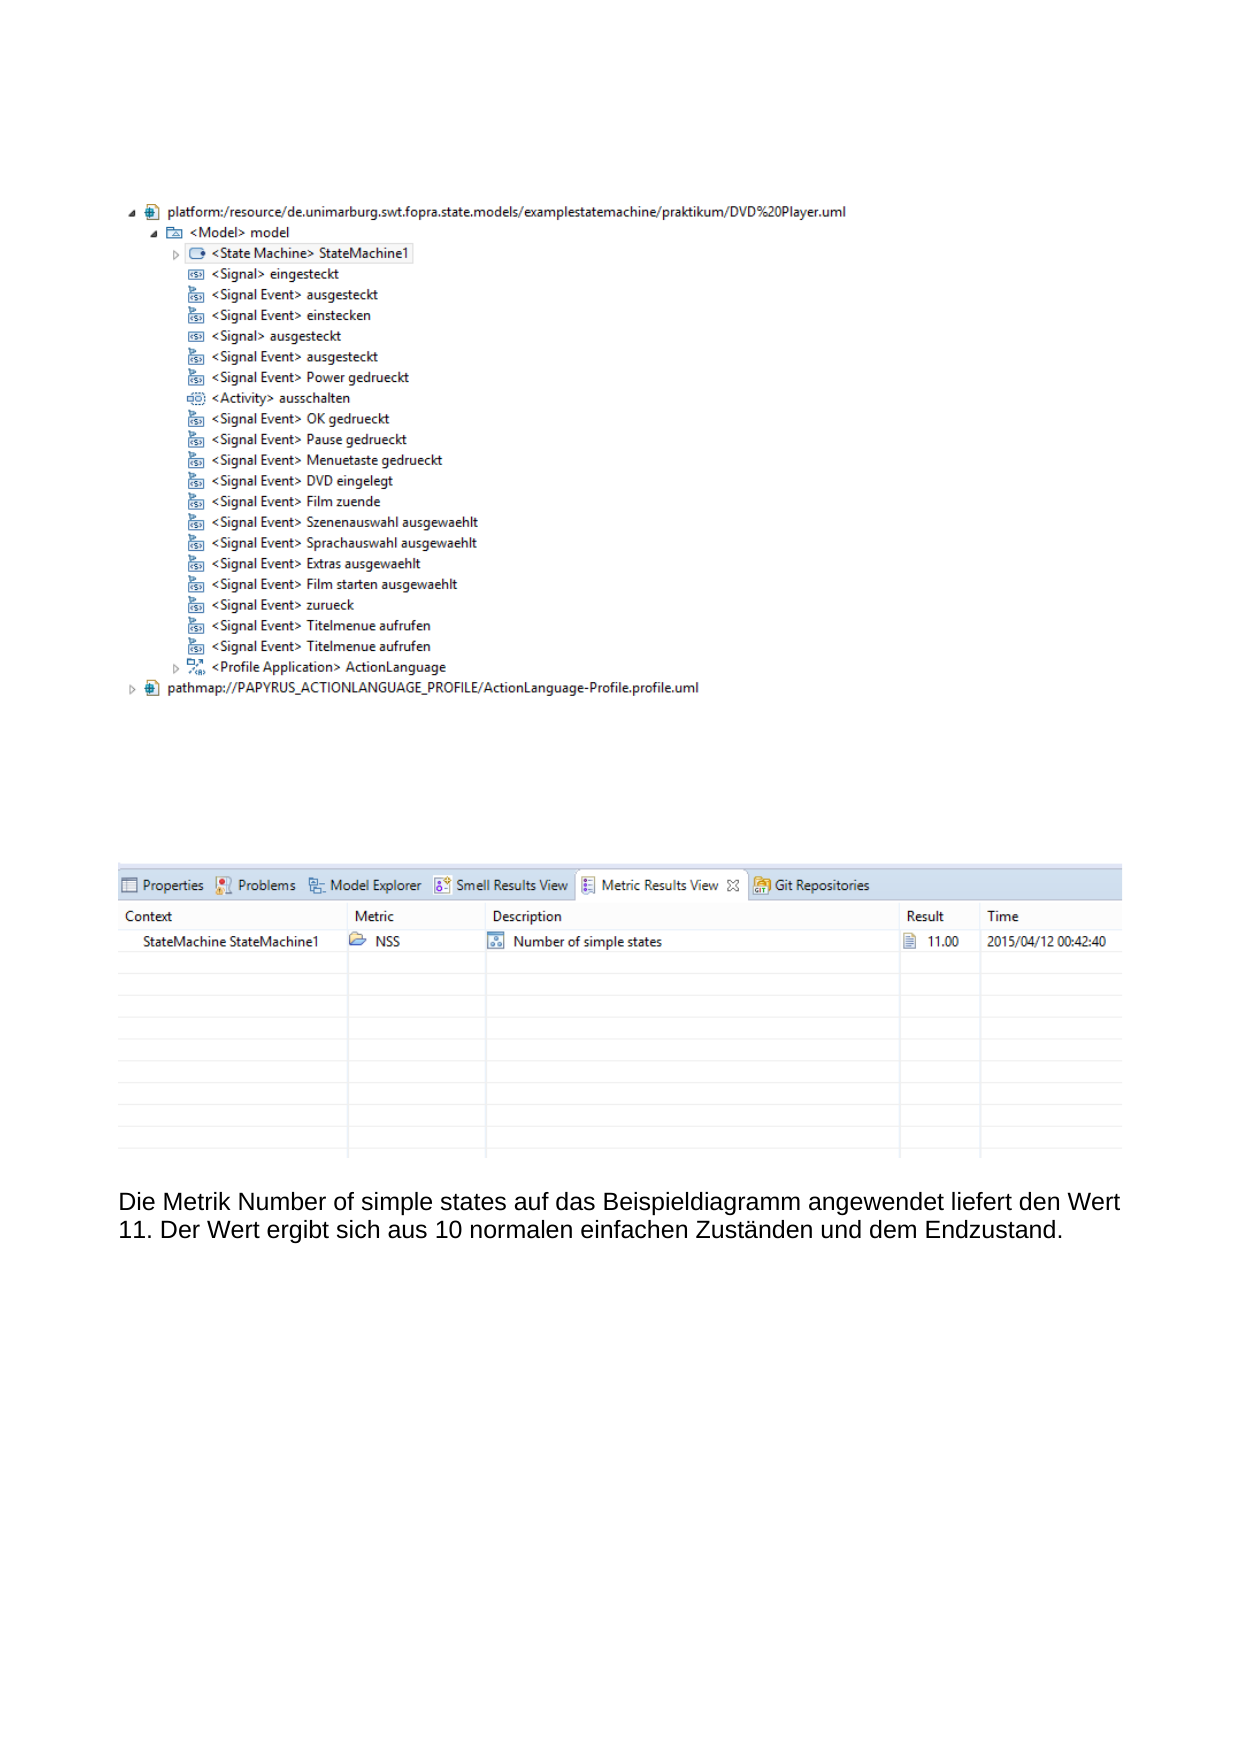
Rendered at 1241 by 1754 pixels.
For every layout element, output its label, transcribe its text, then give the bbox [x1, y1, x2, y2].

text Die Metrik Number of simple states auf das Beispieldiagramm angewendet liefert den Wert 11. Der Wert ergibt sich aus 10 normalen einfachen Zuständen und dem Endzustand. [118, 1186, 1122, 1244]
picture [118, 204, 1123, 1158]
